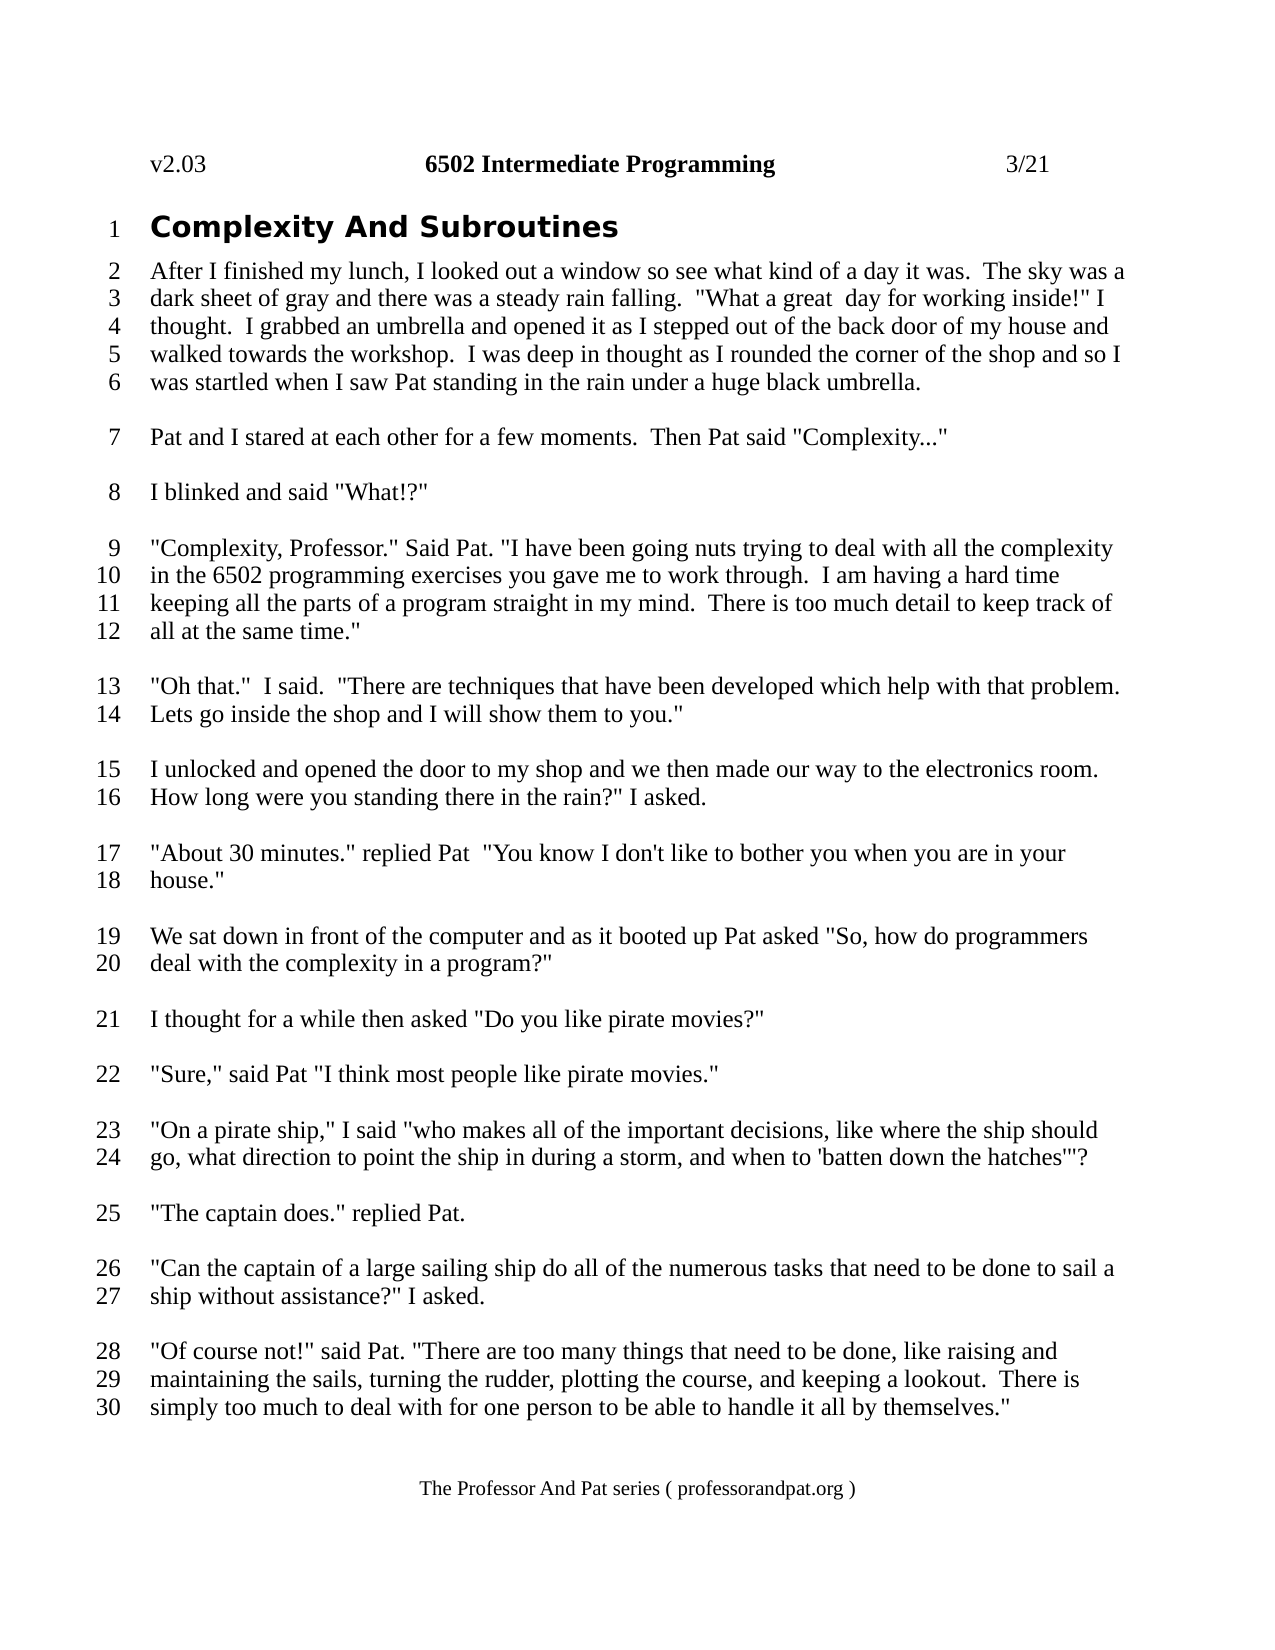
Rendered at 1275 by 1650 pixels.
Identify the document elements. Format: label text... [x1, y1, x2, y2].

text "On a pirate ship," I said "who makes all of the important decisions, like where the ship should go, what direction to point the ship in during a storm, and when to 'batten down the hatches'"? [150, 1116, 1125, 1171]
text I thought for a while then asked "Do you like pirate movies?" [150, 1005, 1125, 1033]
subtitle Complexity And Subroutines [150, 210, 1125, 244]
text "Complexity, Professor." Said Pat. "I have been going nuts trying to deal with all the complexity in the 6502 programming exercises you gave me to work through. I am having a hard time keeping all the parts of a program straight in my mind. There is too much detail to keep track of all at the same time." [150, 534, 1125, 645]
text I unlocked and opened the door to my shop and we then made our way to the electronics room. How long were you standing there in the rain?" I asked. [150, 756, 1125, 811]
text After I finished my lunch, I looked out a window so see what kind of a day it was. The sky was a dark sheet of gray and there was a steady rain falling. "What a great day for working inside!" I thought. I grabbed an umbrella and opened it as I stepped out of the back door of my house and walked towards the workshop. I was deep in thought as I rounded the corner of the shop and so I was startled when I saw Pat standing in the rain under a huge black umbrella. [150, 257, 1125, 395]
text Pat and I stared at each other for a few moments. Then Pat said "Complexity..." [150, 423, 1125, 451]
text "Oh that." I said. "There are techniques that have been developed which help with that problem. Lets go inside the shop and I will show them to you." [150, 672, 1125, 728]
text "Sure," said Pat "I think most people like pirate movies." [150, 1060, 1125, 1088]
text "Of course not!" said Pat. "There are too many things that need to be done, like raising and maintaining the sails, turning the rudder, plotting the course, and keeping a lookout. There is simply too much to deal with for one person to be able to handle it all by themselves." [150, 1337, 1125, 1421]
text I blinked and said "What!?" [150, 478, 1125, 506]
text We sat down in front of the computer and as it booted up Pat asked "So, how do programmers deal with the complexity in a program?" [150, 922, 1125, 977]
text "Can the captain of a large sailing ship do all of the numerous tasks that need to be done to sail a ship without assistance?" I asked. [150, 1254, 1125, 1310]
text "About 30 minutes." replied Pat "You know I don't like to bother you when you are in your house." [150, 839, 1125, 894]
text "The captain does." replied Pat. [150, 1199, 1125, 1227]
